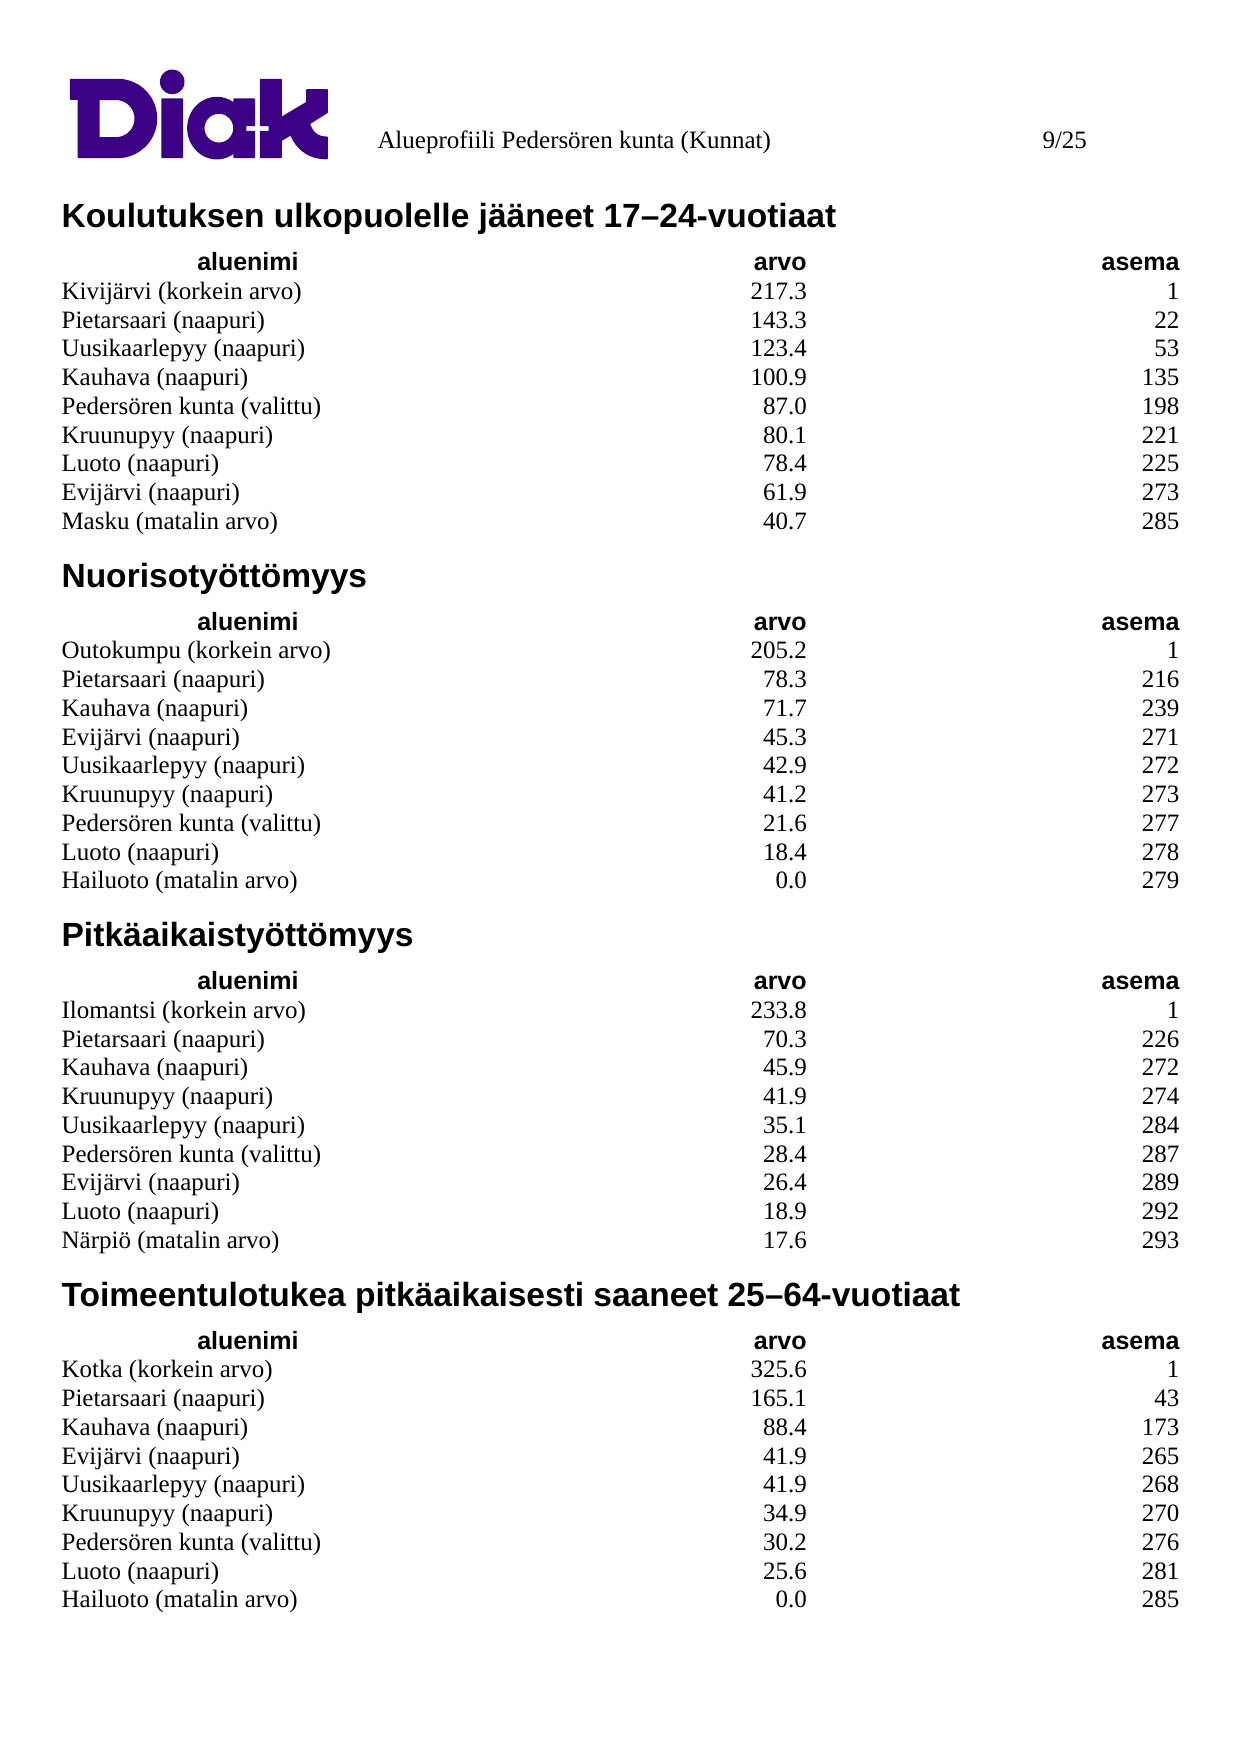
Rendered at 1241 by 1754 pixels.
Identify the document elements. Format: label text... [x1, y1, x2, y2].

table_cell Evijärvi (naapuri) [61, 1441, 434, 1469]
table_cell 273 [806, 477, 1179, 506]
table_cell 41.9 [434, 1441, 806, 1469]
table_cell 284 [806, 1110, 1179, 1139]
table_cell Pietarsaari (naapuri) [61, 305, 434, 333]
table_cell 274 [806, 1081, 1179, 1110]
table_cell 173 [806, 1412, 1179, 1441]
table_cell 123.4 [434, 334, 806, 362]
table_cell 41.2 [434, 779, 806, 808]
table_header asema [806, 247, 1179, 276]
table_cell Uusikaarlepyy (naapuri) [61, 751, 434, 779]
table_cell 273 [806, 779, 1179, 808]
table_cell 279 [806, 866, 1179, 894]
table_cell 268 [806, 1470, 1179, 1498]
table_cell 277 [806, 808, 1179, 837]
table_cell 278 [806, 837, 1179, 866]
table_cell 276 [806, 1527, 1179, 1556]
table_cell 18.9 [434, 1196, 806, 1225]
table_cell Pedersören kunta (valittu) [61, 391, 434, 420]
table_cell 225 [806, 449, 1179, 477]
table_cell 0.0 [434, 866, 806, 894]
table_cell 78.3 [434, 664, 806, 693]
table_cell Kauhava (naapuri) [61, 362, 434, 391]
table_cell 272 [806, 751, 1179, 779]
table_cell Uusikaarlepyy (naapuri) [61, 1470, 434, 1498]
table_cell 25.6 [434, 1556, 806, 1584]
table_cell 205.2 [434, 636, 806, 664]
table_header arvo [434, 607, 806, 636]
table_cell 21.6 [434, 808, 806, 837]
table_cell 198 [806, 391, 1179, 420]
table_cell 292 [806, 1196, 1179, 1225]
table_cell Pietarsaari (naapuri) [61, 664, 434, 693]
subtitle Pitkäaikaistyöttömyys [61, 915, 1179, 954]
table_cell Masku (matalin arvo) [61, 506, 434, 535]
table_cell Outokumpu (korkein arvo) [61, 636, 434, 664]
table_cell 293 [806, 1225, 1179, 1254]
subtitle Nuorisotyöttömyys [61, 556, 1179, 594]
table_cell 18.4 [434, 837, 806, 866]
table_cell 42.9 [434, 751, 806, 779]
table_cell 325.6 [434, 1355, 806, 1383]
table_cell 1 [806, 636, 1179, 664]
table_cell 78.4 [434, 449, 806, 477]
table_header arvo [434, 1326, 806, 1354]
table_cell Närpiö (matalin arvo) [61, 1225, 434, 1254]
table_cell 233.8 [434, 995, 806, 1024]
table_cell 41.9 [434, 1081, 806, 1110]
table_cell Luoto (naapuri) [61, 837, 434, 866]
table_cell Kruunupyy (naapuri) [61, 1498, 434, 1527]
table_cell 216 [806, 664, 1179, 693]
table_cell 71.7 [434, 693, 806, 722]
table_cell 26.4 [434, 1168, 806, 1196]
table_cell Kotka (korkein arvo) [61, 1355, 434, 1383]
table_cell Hailuoto (matalin arvo) [61, 1585, 434, 1613]
table_cell 281 [806, 1556, 1179, 1584]
table_cell 30.2 [434, 1527, 806, 1556]
table_cell 17.6 [434, 1225, 806, 1254]
table_header aluenimi [61, 607, 434, 636]
table_header aluenimi [61, 1326, 434, 1354]
table_cell Kruunupyy (naapuri) [61, 420, 434, 448]
table_cell 88.4 [434, 1412, 806, 1441]
table_cell 226 [806, 1024, 1179, 1052]
subtitle Koulutuksen ulkopuolelle jääneet 17–24-vuotiaat [61, 196, 1179, 235]
table_cell 287 [806, 1139, 1179, 1167]
table_cell 28.4 [434, 1139, 806, 1167]
table_header aluenimi [61, 966, 434, 995]
table_cell 239 [806, 693, 1179, 722]
table_cell 70.3 [434, 1024, 806, 1052]
table_cell Ilomantsi (korkein arvo) [61, 995, 434, 1024]
table_cell 135 [806, 362, 1179, 391]
table_cell Kauhava (naapuri) [61, 693, 434, 722]
table_cell Kivijärvi (korkein arvo) [61, 276, 434, 305]
table_cell Luoto (naapuri) [61, 1556, 434, 1584]
table_cell 165.1 [434, 1383, 806, 1412]
table_cell Kauhava (naapuri) [61, 1053, 434, 1081]
table_cell Pedersören kunta (valittu) [61, 808, 434, 837]
table_cell 221 [806, 420, 1179, 448]
table_cell Kruunupyy (naapuri) [61, 1081, 434, 1110]
table_header arvo [434, 966, 806, 995]
table_cell Evijärvi (naapuri) [61, 477, 434, 506]
table_cell 45.9 [434, 1053, 806, 1081]
table_cell 40.7 [434, 506, 806, 535]
table_cell 53 [806, 334, 1179, 362]
table_cell 1 [806, 1355, 1179, 1383]
table_cell 272 [806, 1053, 1179, 1081]
table_header asema [806, 607, 1179, 636]
table_cell 271 [806, 722, 1179, 751]
table_cell Uusikaarlepyy (naapuri) [61, 1110, 434, 1139]
table_cell Kruunupyy (naapuri) [61, 779, 434, 808]
table_header asema [806, 966, 1179, 995]
table_cell 1 [806, 276, 1179, 305]
table_cell 80.1 [434, 420, 806, 448]
table_cell 217.3 [434, 276, 806, 305]
table_cell 35.1 [434, 1110, 806, 1139]
table_cell 265 [806, 1441, 1179, 1469]
table_cell Uusikaarlepyy (naapuri) [61, 334, 434, 362]
table_cell 270 [806, 1498, 1179, 1527]
table_cell 0.0 [434, 1585, 806, 1613]
table_header aluenimi [61, 247, 434, 276]
table_cell 43 [806, 1383, 1179, 1412]
table_header arvo [434, 247, 806, 276]
table_cell Kauhava (naapuri) [61, 1412, 434, 1441]
table_cell 289 [806, 1168, 1179, 1196]
table_cell 285 [806, 506, 1179, 535]
table_cell 61.9 [434, 477, 806, 506]
table_header asema [806, 1326, 1179, 1354]
table_cell Hailuoto (matalin arvo) [61, 866, 434, 894]
table_cell 45.3 [434, 722, 806, 751]
subtitle Toimeentulotukea pitkäaikaisesti saaneet 25–64-vuotiaat [61, 1274, 1179, 1313]
table_cell Luoto (naapuri) [61, 449, 434, 477]
table_cell Pietarsaari (naapuri) [61, 1024, 434, 1052]
table_cell 41.9 [434, 1470, 806, 1498]
table_cell 143.3 [434, 305, 806, 333]
table_cell 285 [806, 1585, 1179, 1613]
table_cell 22 [806, 305, 1179, 333]
table_cell Pedersören kunta (valittu) [61, 1527, 434, 1556]
table_cell Pedersören kunta (valittu) [61, 1139, 434, 1167]
table_cell 100.9 [434, 362, 806, 391]
table_cell Pietarsaari (naapuri) [61, 1383, 434, 1412]
table_cell Luoto (naapuri) [61, 1196, 434, 1225]
table_cell 34.9 [434, 1498, 806, 1527]
table_cell Evijärvi (naapuri) [61, 1168, 434, 1196]
table_cell 1 [806, 995, 1179, 1024]
table_cell Evijärvi (naapuri) [61, 722, 434, 751]
table_cell 87.0 [434, 391, 806, 420]
